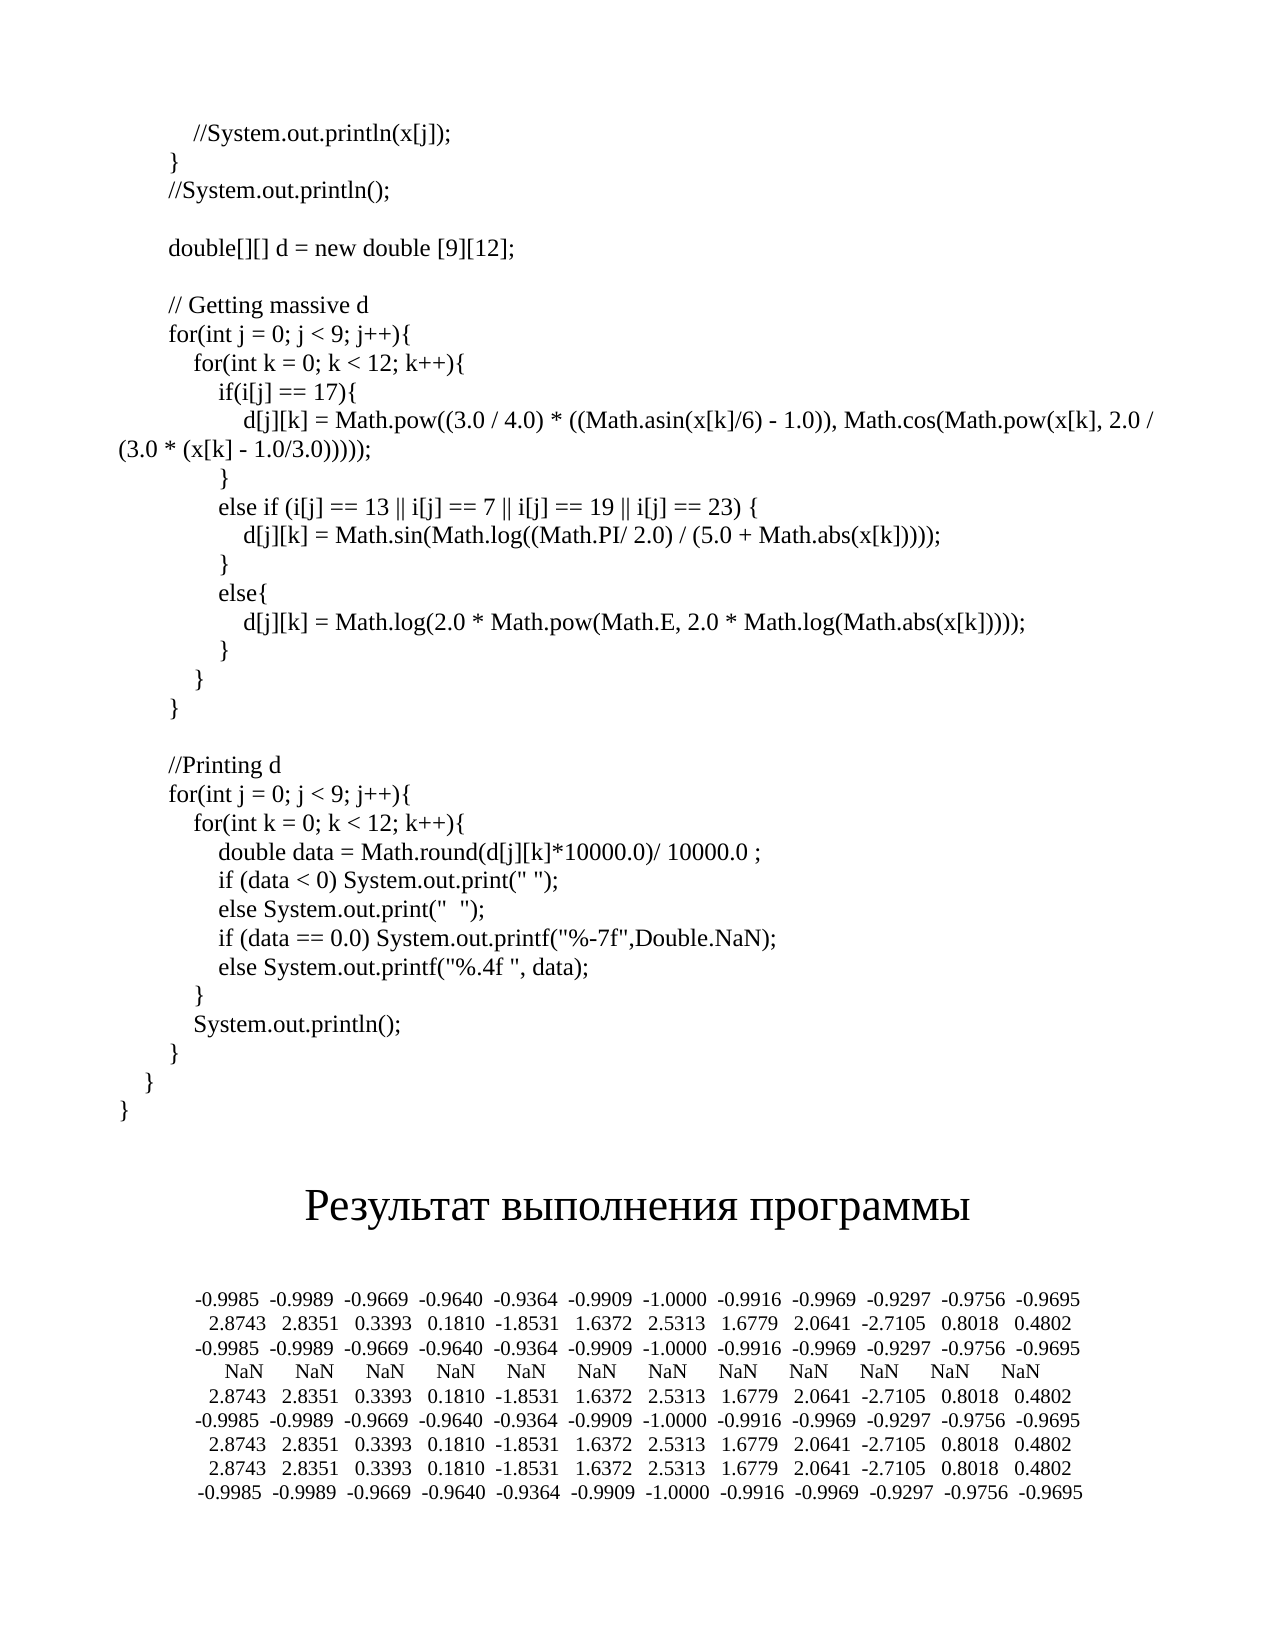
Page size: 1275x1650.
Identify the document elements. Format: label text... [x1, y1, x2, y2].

text for(int k = 0; k < 12; k++){ [118, 348, 1157, 377]
text NaN NaN NaN NaN NaN NaN NaN NaN NaN NaN NaN NaN [118, 1359, 1157, 1383]
text -0.9985 -0.9989 -0.9669 -0.9640 -0.9364 -0.9909 -1.0000 -0.9916 -0.9969 -0.9297 -0.9756 -0.9695 [118, 1408, 1157, 1432]
text d[j][k] = Math.sin(Math.log((Math.PI/ 2.0) / (5.0 + Math.abs(x[k])))); [118, 521, 1157, 549]
text } [118, 1067, 1157, 1096]
text else{ [118, 578, 1157, 607]
text } [118, 636, 1157, 664]
text else System.out.printf("%.4f ", data); [118, 952, 1157, 981]
text Результат выполнения программы [118, 1177, 1157, 1230]
text -0.9985 -0.9989 -0.9669 -0.9640 -0.9364 -0.9909 -1.0000 -0.9916 -0.9969 -0.9297 -0.9756 -0.9695 [118, 1480, 1157, 1504]
text for(int j = 0; j < 9; j++){ [118, 319, 1157, 348]
text -0.9985 -0.9989 -0.9669 -0.9640 -0.9364 -0.9909 -1.0000 -0.9916 -0.9969 -0.9297 -0.9756 -0.9695 [118, 1287, 1157, 1311]
text if (data == 0.0) System.out.printf("%-7f",Double.NaN); [118, 923, 1157, 952]
text } [118, 664, 1157, 693]
text if (data < 0) System.out.print(" "); [118, 866, 1157, 894]
text for(int j = 0; j < 9; j++){ [118, 779, 1157, 808]
text } [118, 463, 1157, 492]
text else System.out.print(" "); [118, 894, 1157, 923]
text // Getting massive d [118, 291, 1157, 319]
text 2.8743 2.8351 0.3393 0.1810 -1.8531 1.6372 2.5313 1.6779 2.0641 -2.7105 0.8018 0.4802 [118, 1432, 1157, 1456]
text 2.8743 2.8351 0.3393 0.1810 -1.8531 1.6372 2.5313 1.6779 2.0641 -2.7105 0.8018 0.4802 [118, 1383, 1157, 1408]
text d[j][k] = Math.log(2.0 * Math.pow(Math.E, 2.0 * Math.log(Math.abs(x[k])))); [118, 607, 1157, 636]
text System.out.println(); [118, 1009, 1157, 1038]
text } [118, 981, 1157, 1009]
text -0.9985 -0.9989 -0.9669 -0.9640 -0.9364 -0.9909 -1.0000 -0.9916 -0.9969 -0.9297 -0.9756 -0.9695 [118, 1335, 1157, 1359]
text d[j][k] = Math.pow((3.0 / 4.0) * ((Math.asin(x[k]/6) - 1.0)), Math.cos(Math.pow(x[k], 2.0 / (3.0 * (x[k] - 1.0/3.0))))); [118, 406, 1157, 463]
text 2.8743 2.8351 0.3393 0.1810 -1.8531 1.6372 2.5313 1.6779 2.0641 -2.7105 0.8018 0.4802 [118, 1311, 1157, 1335]
text for(int k = 0; k < 12; k++){ [118, 808, 1157, 837]
text if(i[j] == 17){ [118, 377, 1157, 406]
text } [118, 693, 1157, 722]
text 2.8743 2.8351 0.3393 0.1810 -1.8531 1.6372 2.5313 1.6779 2.0641 -2.7105 0.8018 0.4802 [118, 1456, 1157, 1480]
text } [118, 1096, 1157, 1124]
text else if (i[j] == 13 || i[j] == 7 || i[j] == 19 || i[j] == 23) { [118, 492, 1157, 521]
text } [118, 549, 1157, 578]
text //Printing d [118, 751, 1157, 779]
text //System.out.println(); [118, 176, 1157, 204]
text double[][] d = new double [9][12]; [118, 233, 1157, 262]
text } [118, 1038, 1157, 1067]
text } [118, 147, 1157, 176]
text //System.out.println(x[j]); [118, 118, 1157, 147]
text double data = Math.round(d[j][k]*10000.0)/ 10000.0 ; [118, 837, 1157, 866]
